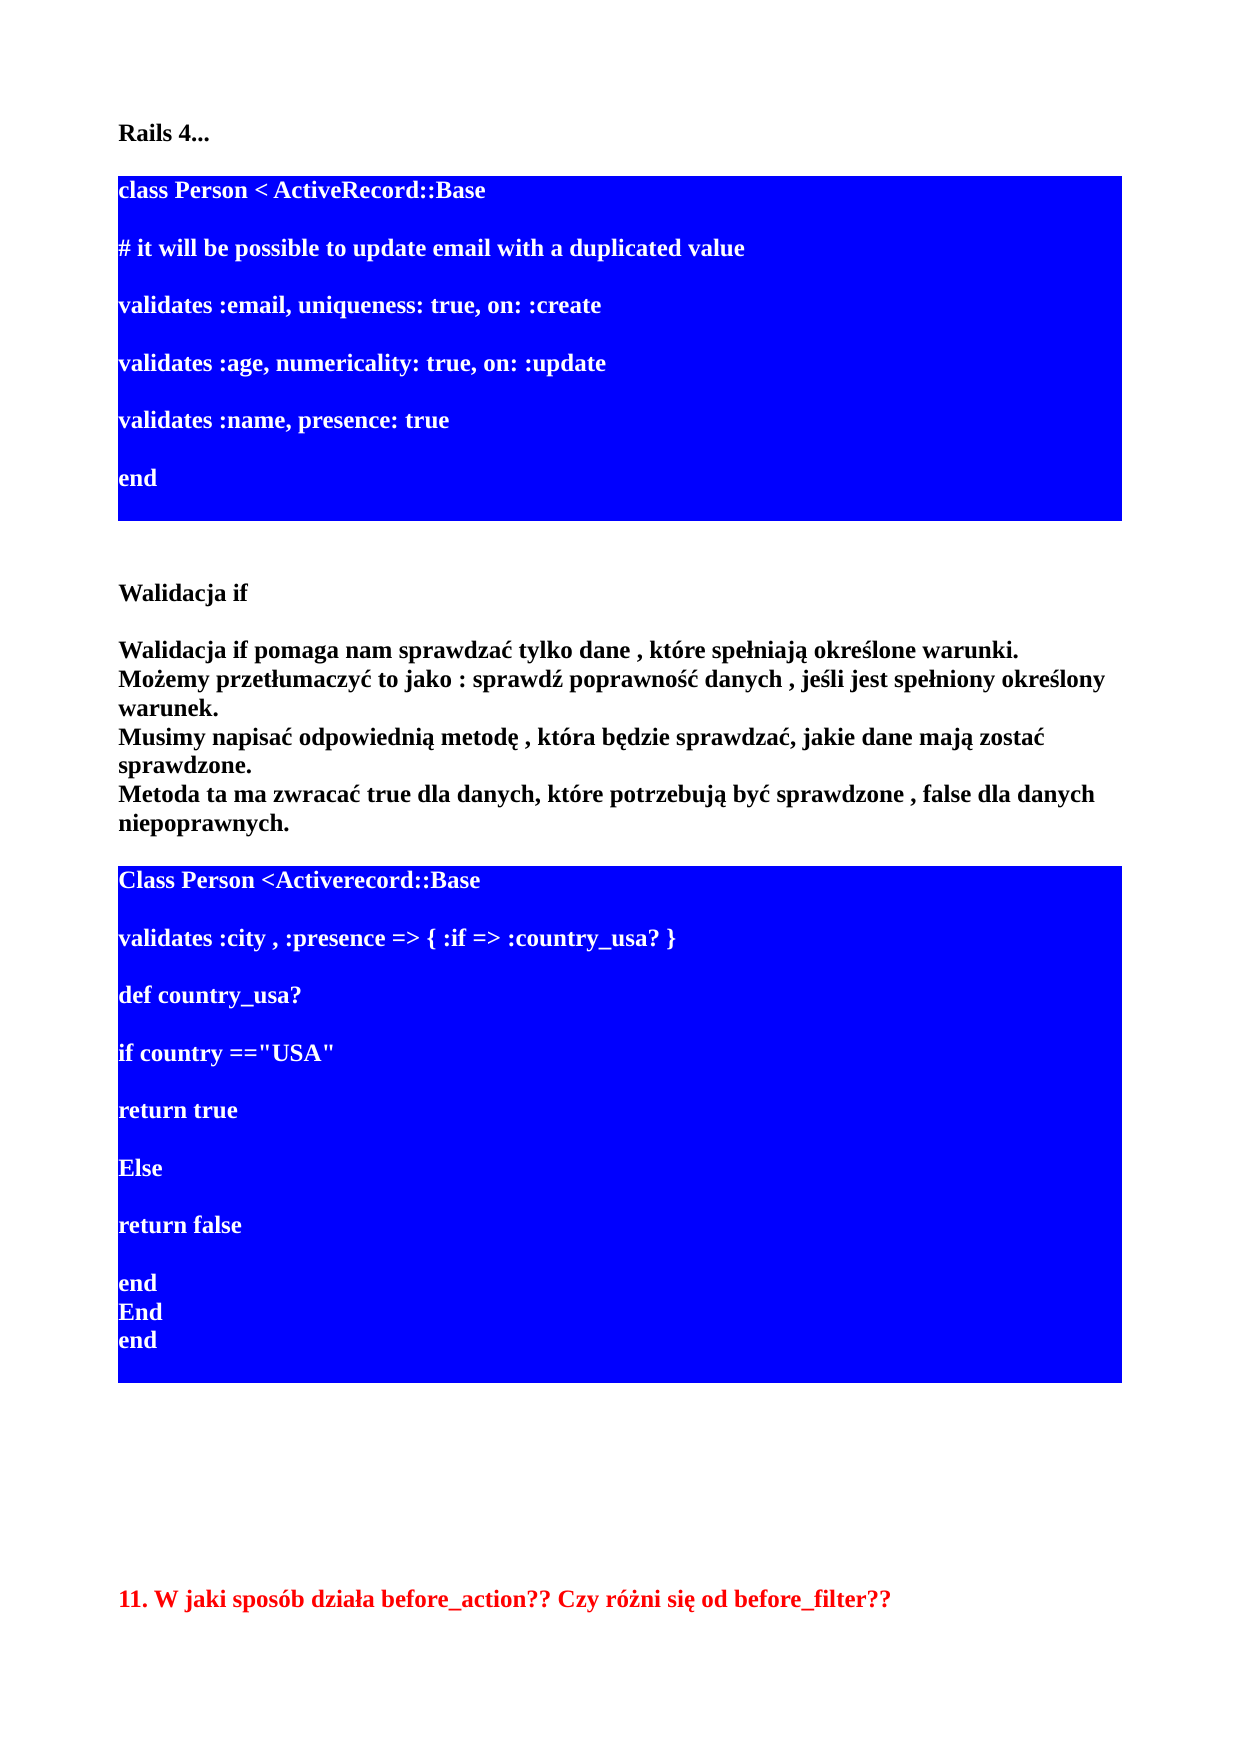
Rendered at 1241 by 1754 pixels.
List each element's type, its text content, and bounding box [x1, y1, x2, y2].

text validates :name, presence: true [118, 406, 1122, 434]
text Else [118, 1153, 1122, 1182]
text if country =="USA" [118, 1038, 1122, 1067]
text return true [118, 1096, 1122, 1124]
text end [118, 1268, 1122, 1297]
text return false [118, 1211, 1122, 1239]
text validates :age, numericality: true, on: :update [118, 348, 1122, 377]
text class Person < ActiveRecord::Base [118, 176, 1122, 204]
text Metoda ta ma zwracać true dla danych, które potrzebują być sprawdzone , false dla danych niepoprawnych. [118, 779, 1122, 837]
text Musimy napisać odpowiednią metodę , która będzie sprawdzać, jakie dane mają zostać sprawdzone. [118, 722, 1122, 779]
text validates :city , :presence => { :if => :country_usa? } [118, 923, 1122, 952]
text Walidacja if pomaga nam sprawdzać tylko dane , które spełniają określone warunki. [118, 636, 1122, 664]
text end [118, 463, 1122, 492]
text validates :email, uniqueness: true, on: :create [118, 291, 1122, 319]
text Rails 4... [118, 118, 1122, 147]
text Możemy przetłumaczyć to jako : sprawdź poprawność danych , jeśli jest spełniony określony warunek. [118, 664, 1122, 722]
text # it will be possible to update email with a duplicated value [118, 233, 1122, 262]
text End [118, 1297, 1122, 1326]
text end [118, 1326, 1122, 1354]
text Class Person <Activerecord::Base [118, 866, 1122, 894]
text 11. W jaki sposób działa before_action?? Czy różni się od before_filter?? [118, 1584, 1122, 1613]
text def country_usa? [118, 981, 1122, 1009]
text Walidacja if [118, 578, 1122, 607]
